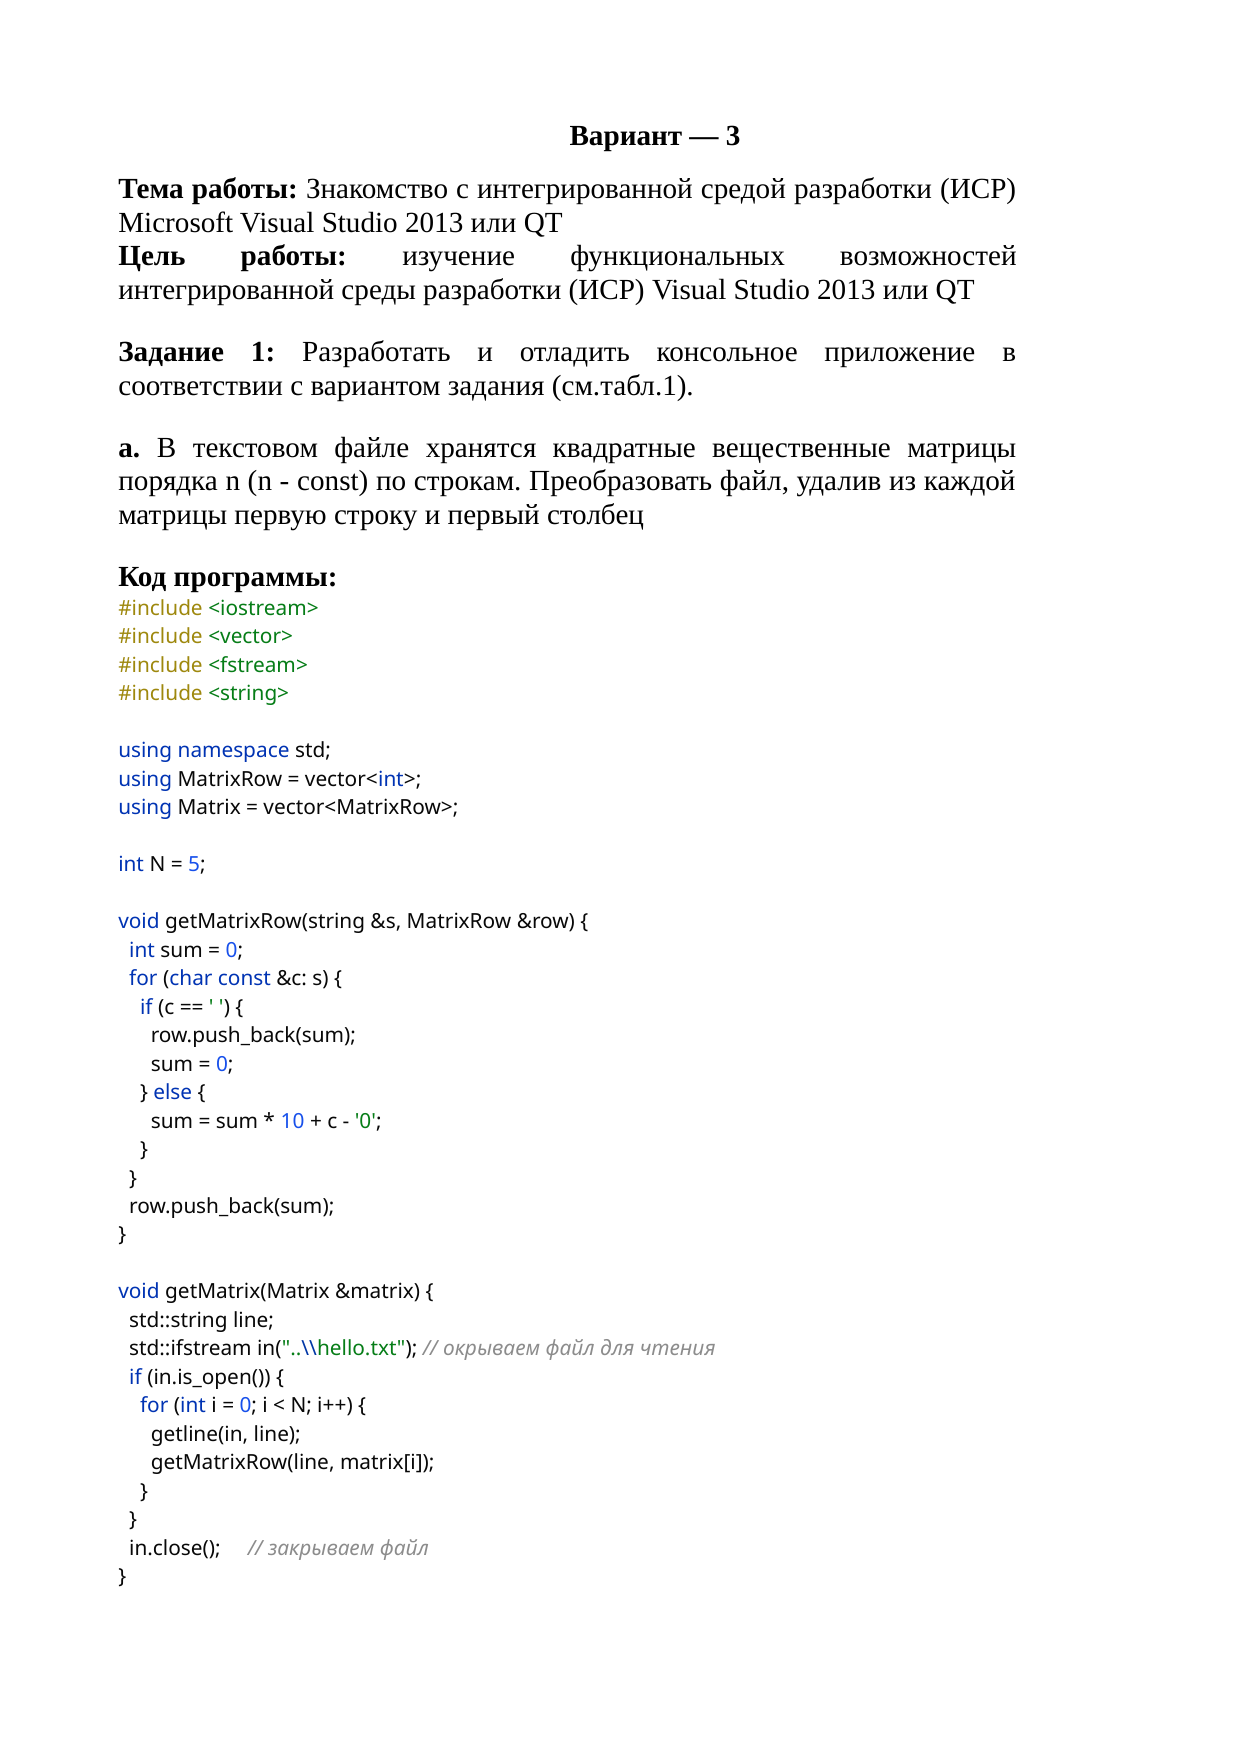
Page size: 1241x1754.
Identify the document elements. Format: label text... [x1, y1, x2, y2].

text Цель работы: изучение функциональных возможностей интегрированной среды разработки (ИСР) Visual Studio 2013 или QT [118, 238, 1017, 305]
text Код программы: [118, 559, 1017, 593]
text Задание 1: Разработать и отладить консольное приложение в соответствии с вариантом задания (см.табл.1). [118, 334, 1017, 401]
text #include <iostream> #include <vector> #include <fstream> #include <string> using namespace std; using MatrixRow = vector<int>; using Matrix = vector<MatrixRow>; int N = 5; void getMatrixRow(string &s, MatrixRow &row) { int sum = 0; for (char const &c: s) { if (c == ' ') { row.push_back(sum); sum = 0; } else { sum = sum * 10 + c - '0'; } } row.push_back(sum); } void getMatrix(Matrix &matrix) { std::string line; std::ifstream in("..\\hello.txt"); // окрываем файл для чтения if (in.is_open()) { for (int i = 0; i < N; i++) { getline(in, line); getMatrixRow(line, matrix[i]); } } in.close(); // закрываем файл } [118, 593, 1017, 1618]
text a. B текстовом файле хранятся квадратные вещественные матрицы порядка n (n - const) по строкам. Преобразовать файл, удалив из каждой матрицы первую строку и первый столбец [118, 430, 1017, 531]
text Тема работы: Знакомство с интегрированной средой разработки (ИСР) Microsoft Visual Studio 2013 или QT [118, 171, 1017, 238]
text Вариант — 3 [293, 118, 1017, 152]
